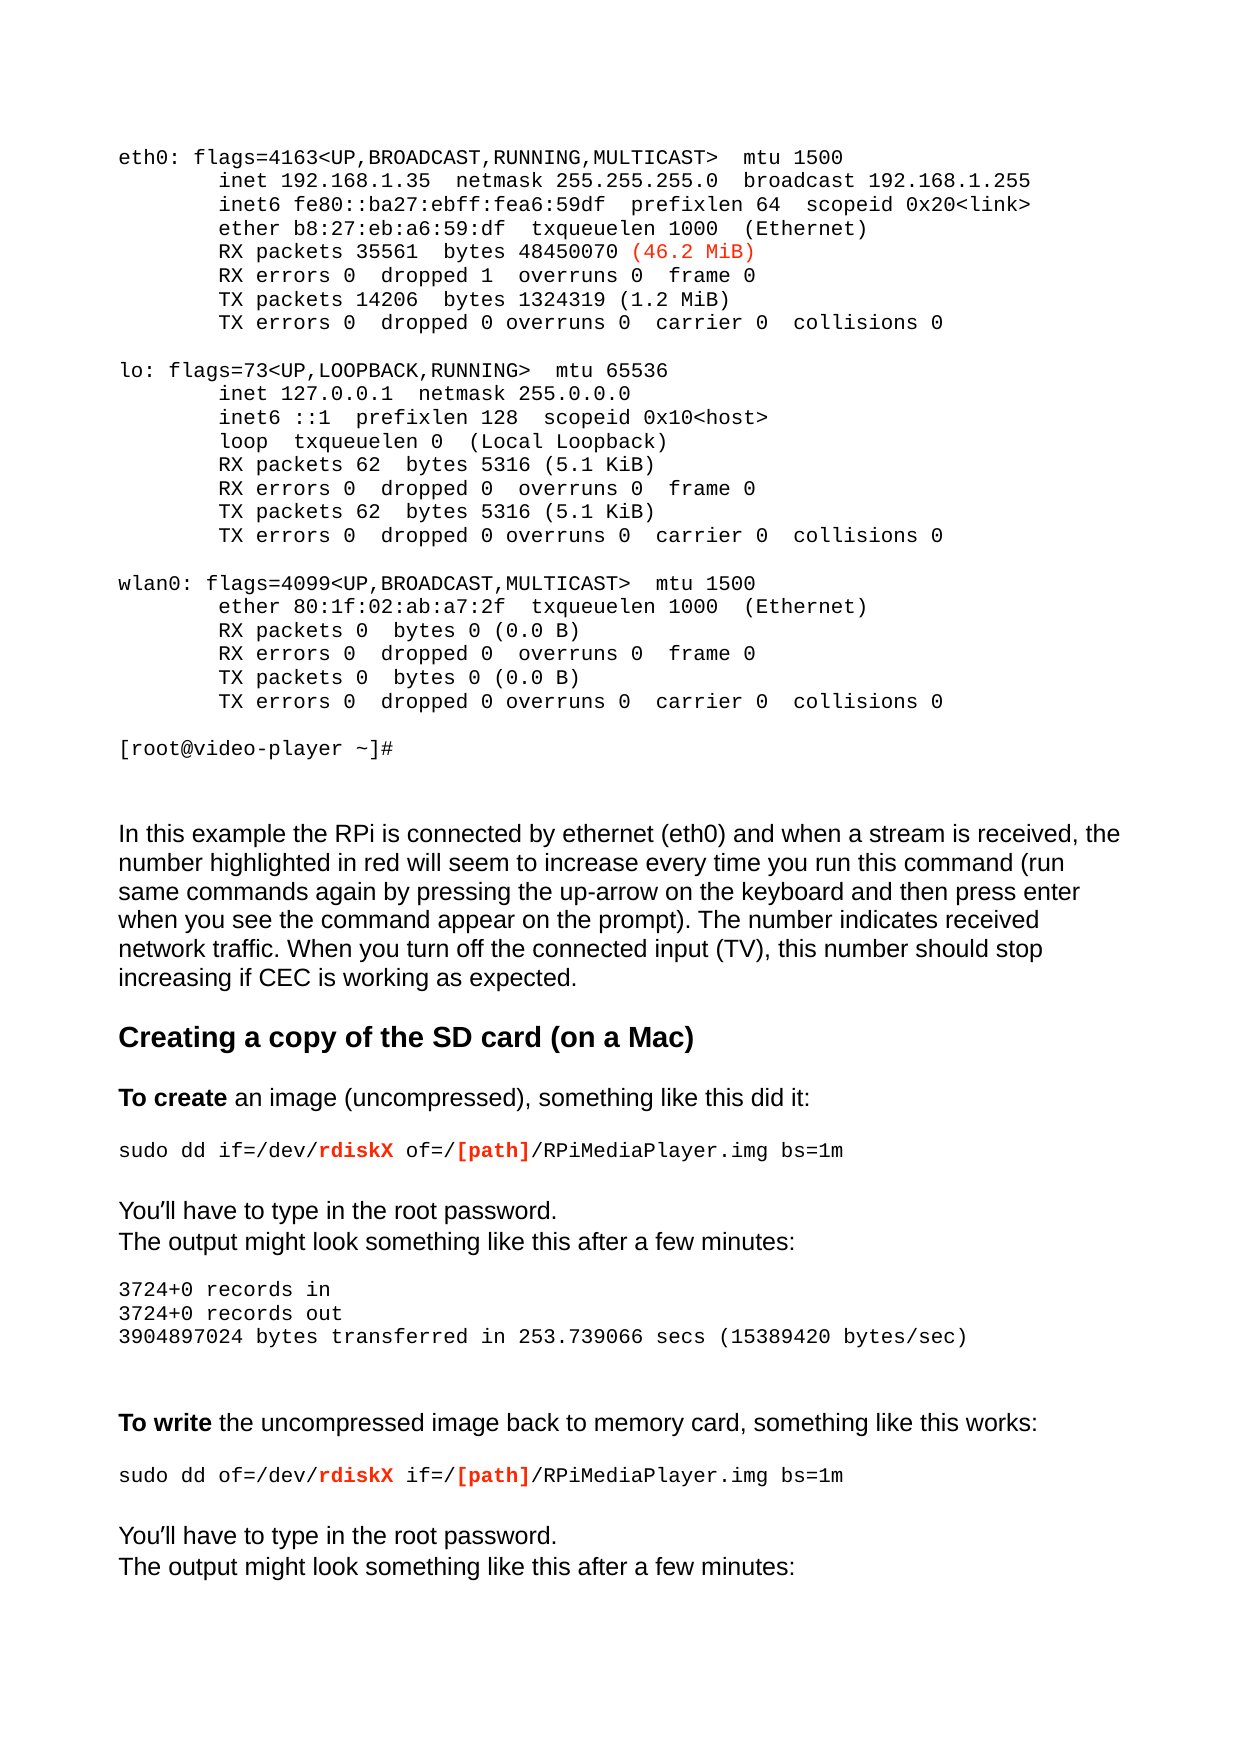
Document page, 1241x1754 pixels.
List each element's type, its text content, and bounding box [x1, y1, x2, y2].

text TX packets 0 bytes 0 (0.0 B) [118, 667, 1122, 691]
text In this example the RPi is connected by ethernet (eth0) and when a stream is received, the number highlighted in red will seem to increase every time you run this command (run same commands again by pressing the up-arrow on the keyboard and then press enter when you see the command appear on the prompt). The number indicates received network traffic. When you turn off the connected input (TV), this number should stop increasing if CEC is working as expected. [118, 819, 1122, 992]
text You’ll have to type in the root password. [118, 1193, 1122, 1227]
text You’ll have to type in the root password. [118, 1517, 1122, 1551]
text inet6 ::1 prefixlen 128 scopeid 0x10<host> [118, 407, 1122, 431]
text inet6 fe80::ba27:ebff:fea6:59df prefixlen 64 scopeid 0x20<link> [118, 194, 1122, 218]
text To write the uncompressed image back to memory card, something like this works: [118, 1407, 1122, 1436]
text The output might look something like this after a few minutes: [118, 1227, 1122, 1255]
text sudo dd if=/dev/rdiskX of=/[path]/RPiMediaPlayer.img bs=1m [118, 1140, 1122, 1164]
text wlan0: flags=4099<UP,BROADCAST,MULTICAST> mtu 1500 [118, 572, 1122, 596]
text ether b8:27:eb:a6:59:df txqueuelen 1000 (Ethernet) [118, 218, 1122, 241]
text RX packets 35561 bytes 48450070 (46.2 MiB) [118, 241, 1122, 265]
text TX packets 14206 bytes 1324319 (1.2 MiB) [118, 289, 1122, 312]
text loop txqueuelen 0 (Local Loopback) [118, 431, 1122, 454]
text TX errors 0 dropped 0 overruns 0 carrier 0 collisions 0 [118, 691, 1122, 714]
subtitle Creating a copy of the SD card (on a Mac) [118, 1020, 1122, 1054]
text RX errors 0 dropped 0 overruns 0 frame 0 [118, 478, 1122, 502]
text TX errors 0 dropped 0 overruns 0 carrier 0 collisions 0 [118, 525, 1122, 549]
text The output might look something like this after a few minutes: [118, 1551, 1122, 1580]
text 3724+0 records out [118, 1303, 1122, 1326]
text TX errors 0 dropped 0 overruns 0 carrier 0 collisions 0 [118, 312, 1122, 336]
text sudo dd of=/dev/rdiskX if=/[path]/RPiMediaPlayer.img bs=1m [118, 1465, 1122, 1489]
text RX errors 0 dropped 0 overruns 0 frame 0 [118, 643, 1122, 667]
text lo: flags=73<UP,LOOPBACK,RUNNING> mtu 65536 [118, 360, 1122, 383]
text inet 127.0.0.1 netmask 255.0.0.0 [118, 383, 1122, 407]
text To create an image (uncompressed), something like this did it: [118, 1083, 1122, 1111]
text ether 80:1f:02:ab:a7:2f txqueuelen 1000 (Ethernet) [118, 596, 1122, 620]
text RX packets 62 bytes 5316 (5.1 KiB) [118, 454, 1122, 478]
text eth0: flags=4163<UP,BROADCAST,RUNNING,MULTICAST> mtu 1500 [118, 147, 1122, 171]
text RX packets 0 bytes 0 (0.0 B) [118, 620, 1122, 643]
text TX packets 62 bytes 5316 (5.1 KiB) [118, 502, 1122, 525]
text inet 192.168.1.35 netmask 255.255.255.0 broadcast 192.168.1.255 [118, 171, 1122, 194]
text 3904897024 bytes transferred in 253.739066 secs (15389420 bytes/sec) [118, 1326, 1122, 1350]
text [root@video-player ~]# [118, 738, 1122, 762]
text RX errors 0 dropped 1 overruns 0 frame 0 [118, 265, 1122, 289]
text 3724+0 records in [118, 1279, 1122, 1303]
